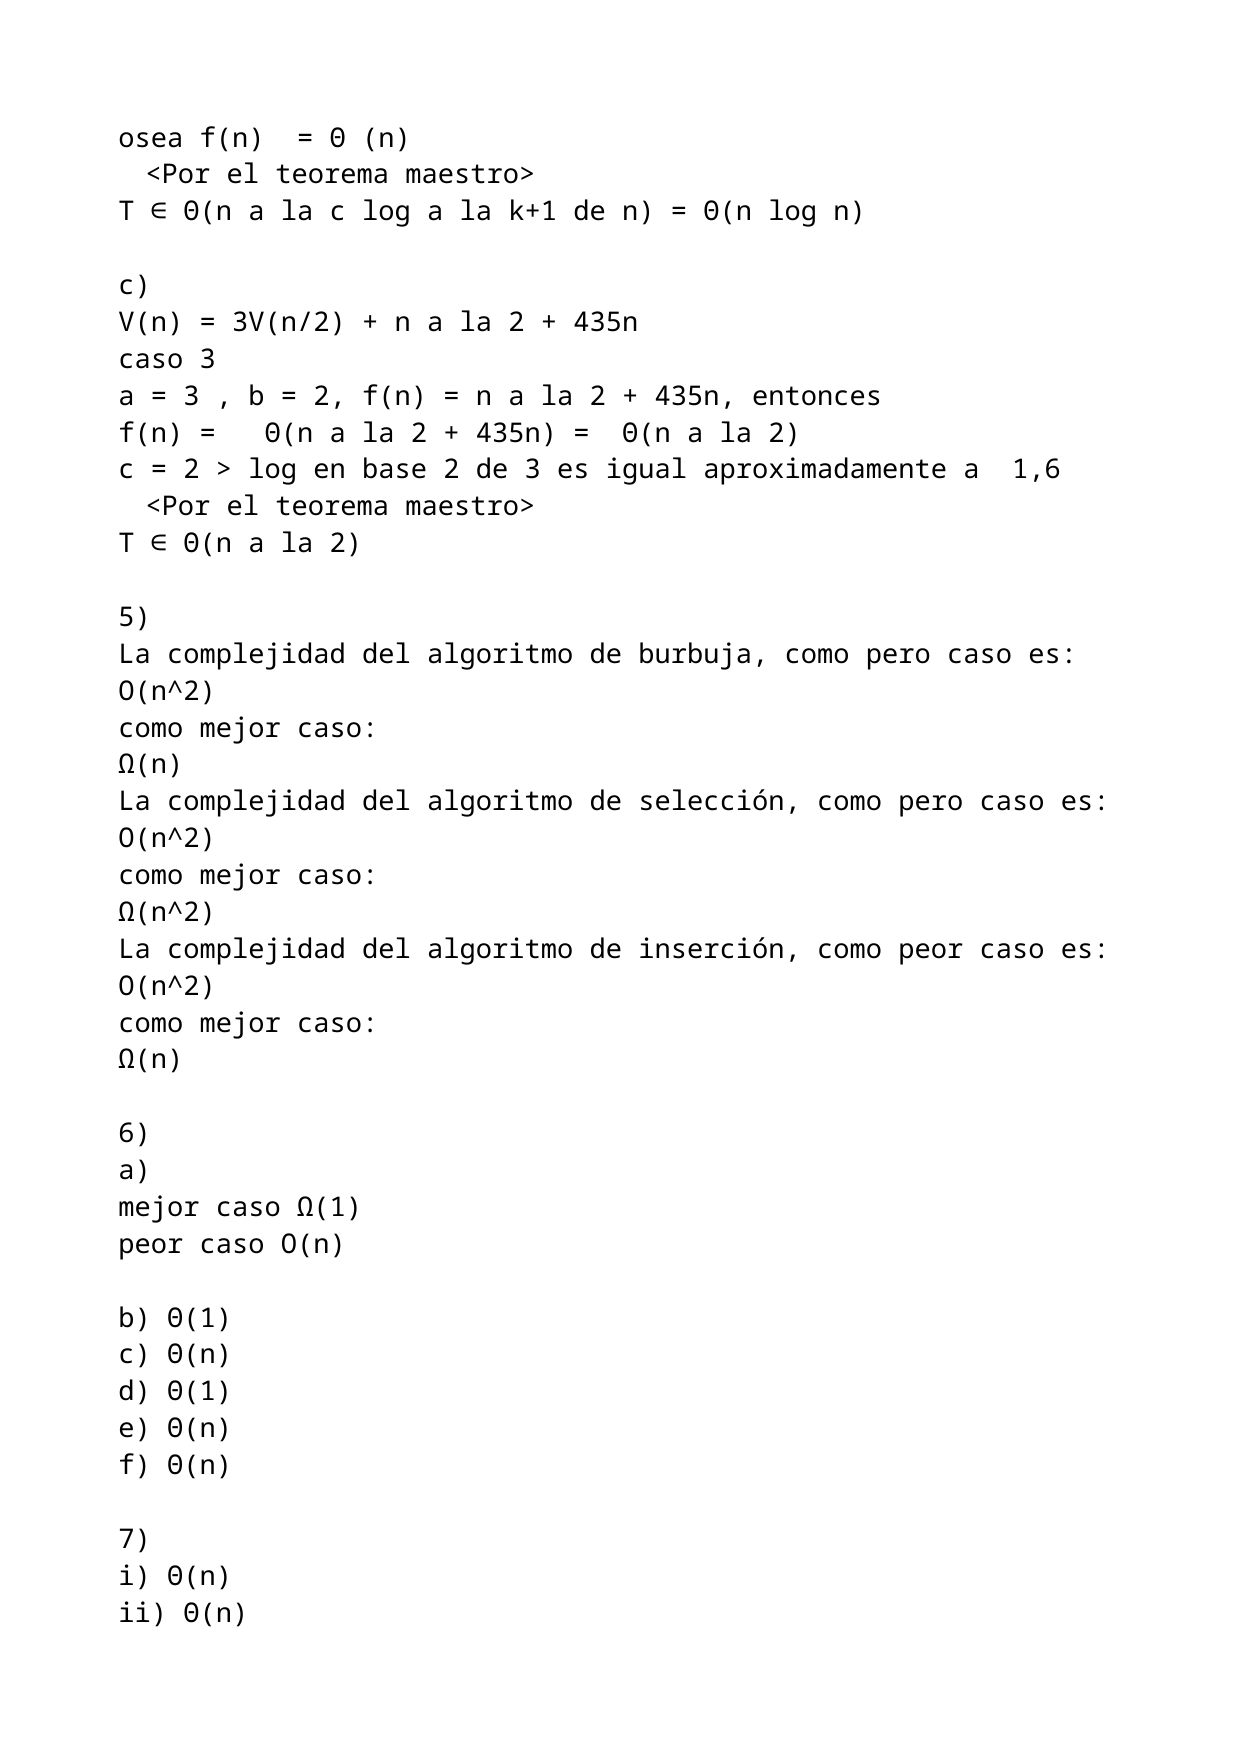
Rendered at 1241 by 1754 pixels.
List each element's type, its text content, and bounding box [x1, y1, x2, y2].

text La complejidad del algoritmo de inserción, como peor caso es: [118, 929, 1122, 966]
text O(n^2) [118, 819, 1122, 856]
text <Por el teorema maestro> [118, 487, 1122, 524]
text como mejor caso: [118, 856, 1122, 892]
text <Por el teorema maestro> [118, 155, 1122, 192]
text d) Θ(1) [118, 1372, 1122, 1409]
text c) Θ(n) [118, 1335, 1122, 1372]
text 6) [118, 1114, 1122, 1151]
text T ∈ Θ(n a la c log a la k+1 de n) = Θ(n log n) [118, 192, 1122, 229]
text O(n^2) [118, 966, 1122, 1003]
text f(n) = Θ(n a la 2 + 435n) = Θ(n a la 2) [118, 413, 1122, 450]
text caso 3 [118, 339, 1122, 376]
text b) Θ(1) [118, 1298, 1122, 1335]
text peor caso O(n) [118, 1224, 1122, 1261]
text ii) Θ(n) [118, 1593, 1122, 1630]
text e) Θ(n) [118, 1409, 1122, 1446]
text osea f(n) = Θ (n) [118, 118, 1122, 155]
text a) [118, 1151, 1122, 1187]
text a = 3 , b = 2, f(n) = n a la 2 + 435n, entonces [118, 376, 1122, 413]
text Ω(n) [118, 745, 1122, 782]
text O(n^2) [118, 671, 1122, 708]
text c = 2 > log en base 2 de 3 es igual aproximadamente a 1,6 [118, 450, 1122, 487]
text La complejidad del algoritmo de selección, como pero caso es: [118, 782, 1122, 819]
text T ∈ Θ(n a la 2) [118, 524, 1122, 561]
text La complejidad del algoritmo de burbuja, como pero caso es: [118, 634, 1122, 671]
text Ω(n^2) [118, 892, 1122, 929]
text Ω(n) [118, 1040, 1122, 1077]
text V(n) = 3V(n/2) + n a la 2 + 435n [118, 302, 1122, 339]
text mejor caso Ω(1) [118, 1187, 1122, 1224]
text 5) [118, 597, 1122, 634]
text c) [118, 266, 1122, 302]
text f) Θ(n) [118, 1446, 1122, 1482]
text como mejor caso: [118, 1003, 1122, 1040]
text i) Θ(n) [118, 1556, 1122, 1593]
text 7) [118, 1519, 1122, 1556]
text como mejor caso: [118, 708, 1122, 745]
